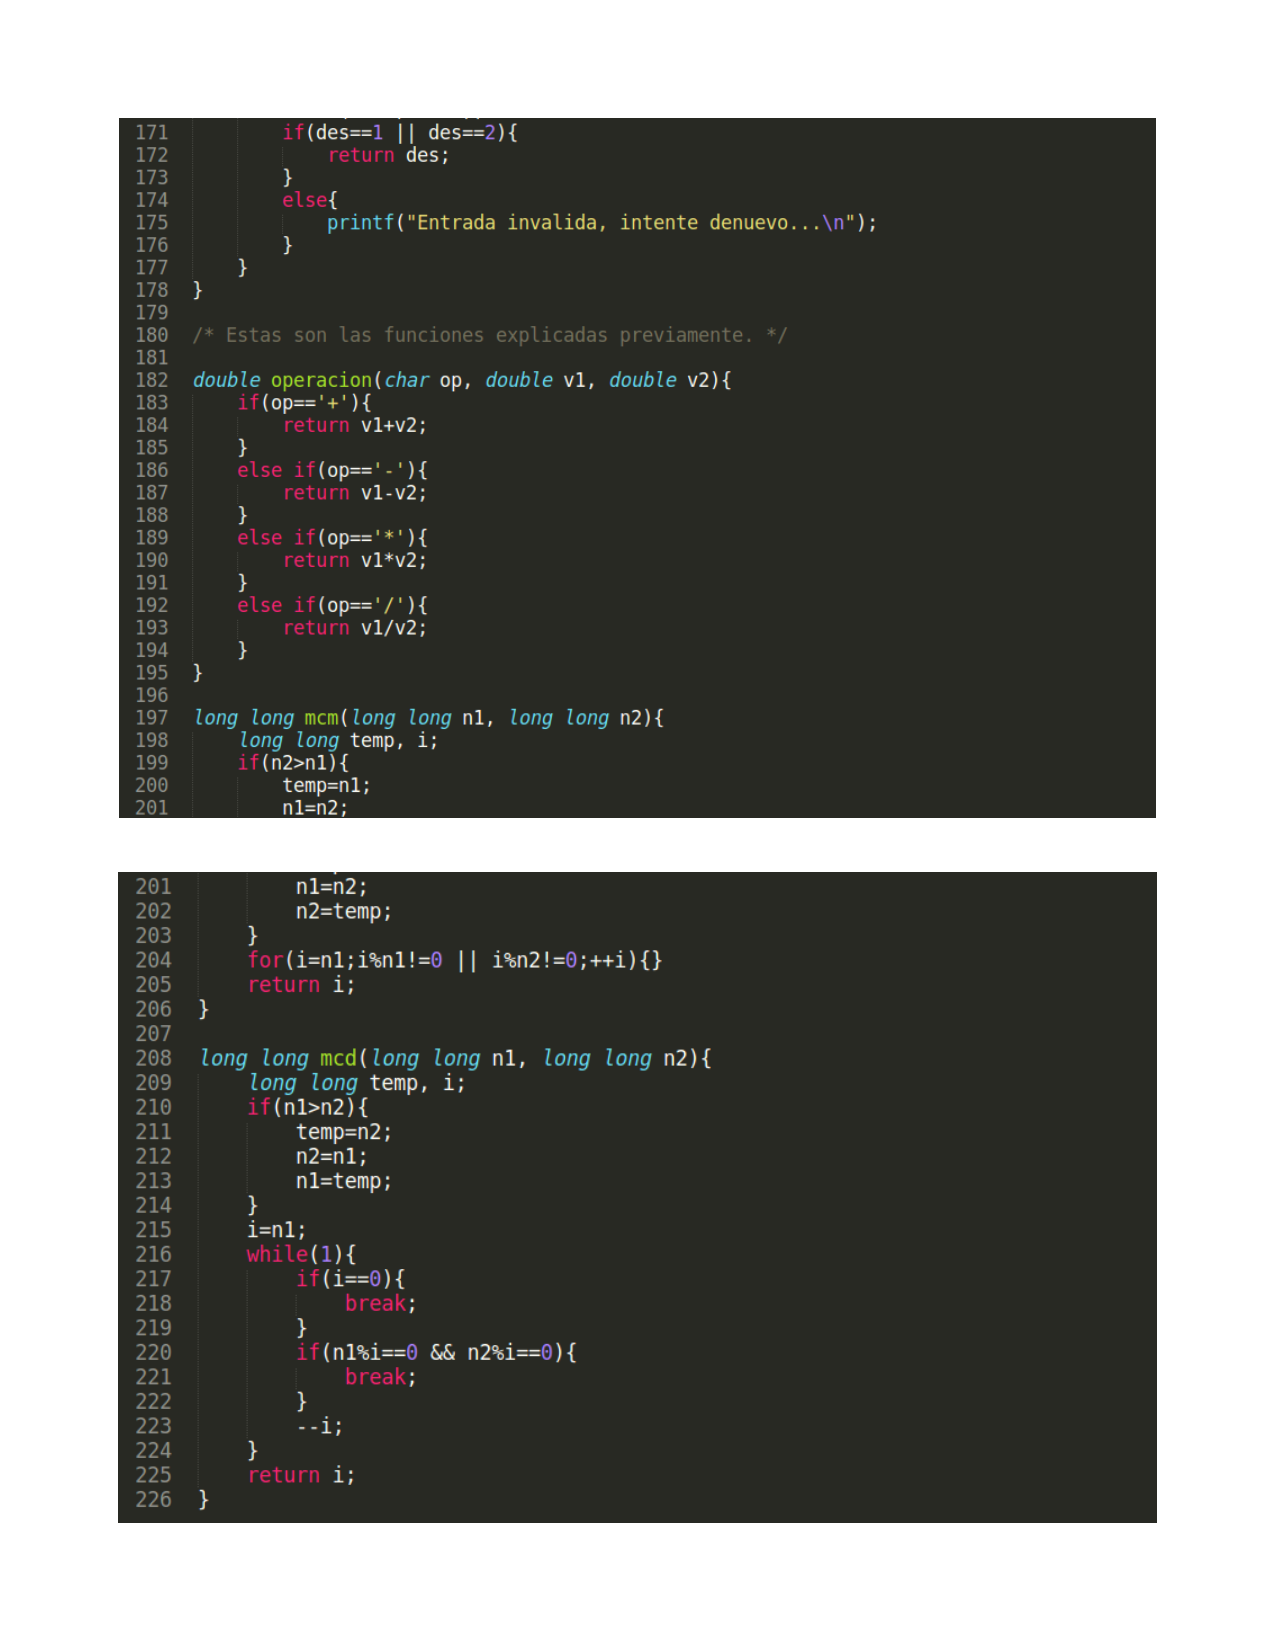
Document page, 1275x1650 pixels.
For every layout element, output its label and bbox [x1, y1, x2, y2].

picture [118, 872, 1157, 1523]
picture [119, 118, 1156, 818]
